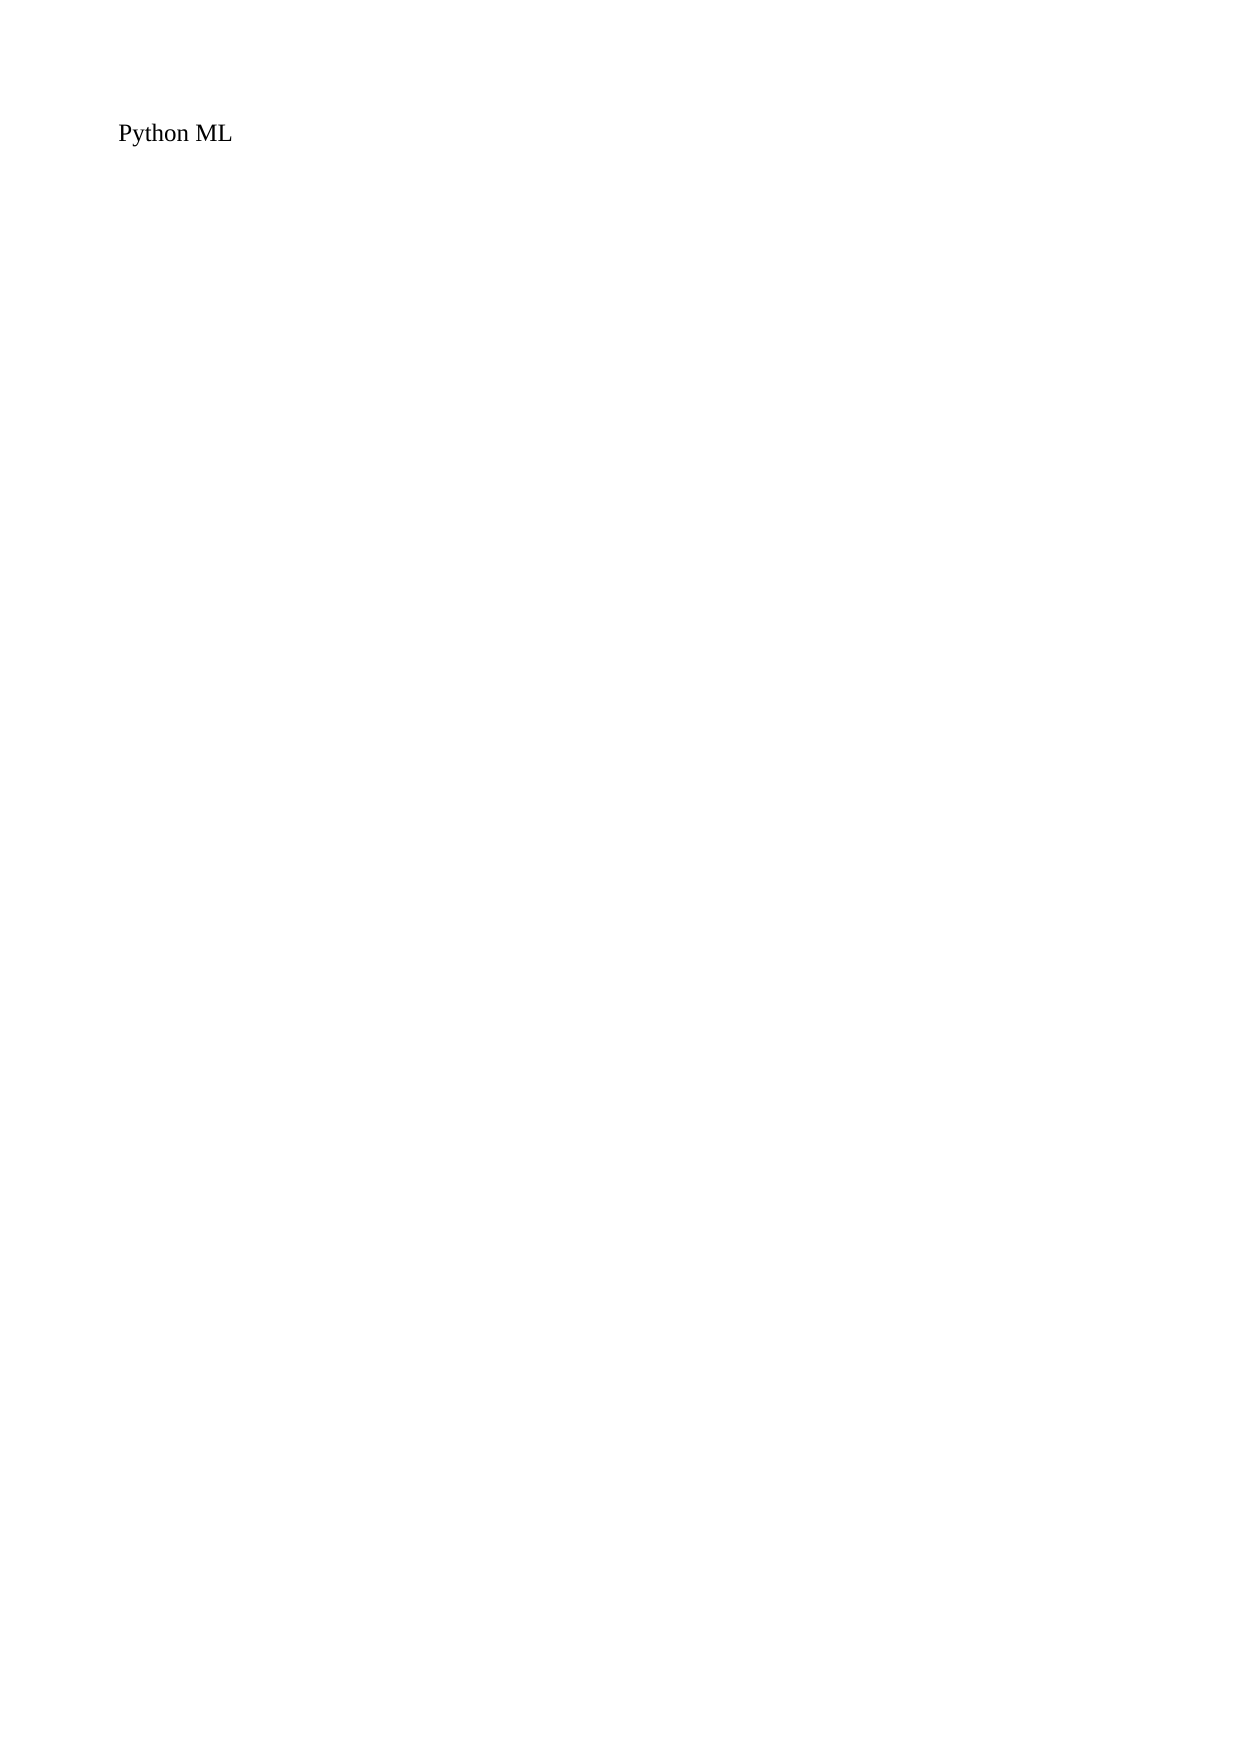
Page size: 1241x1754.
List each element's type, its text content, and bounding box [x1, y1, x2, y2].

text Python ML [118, 118, 1122, 147]
